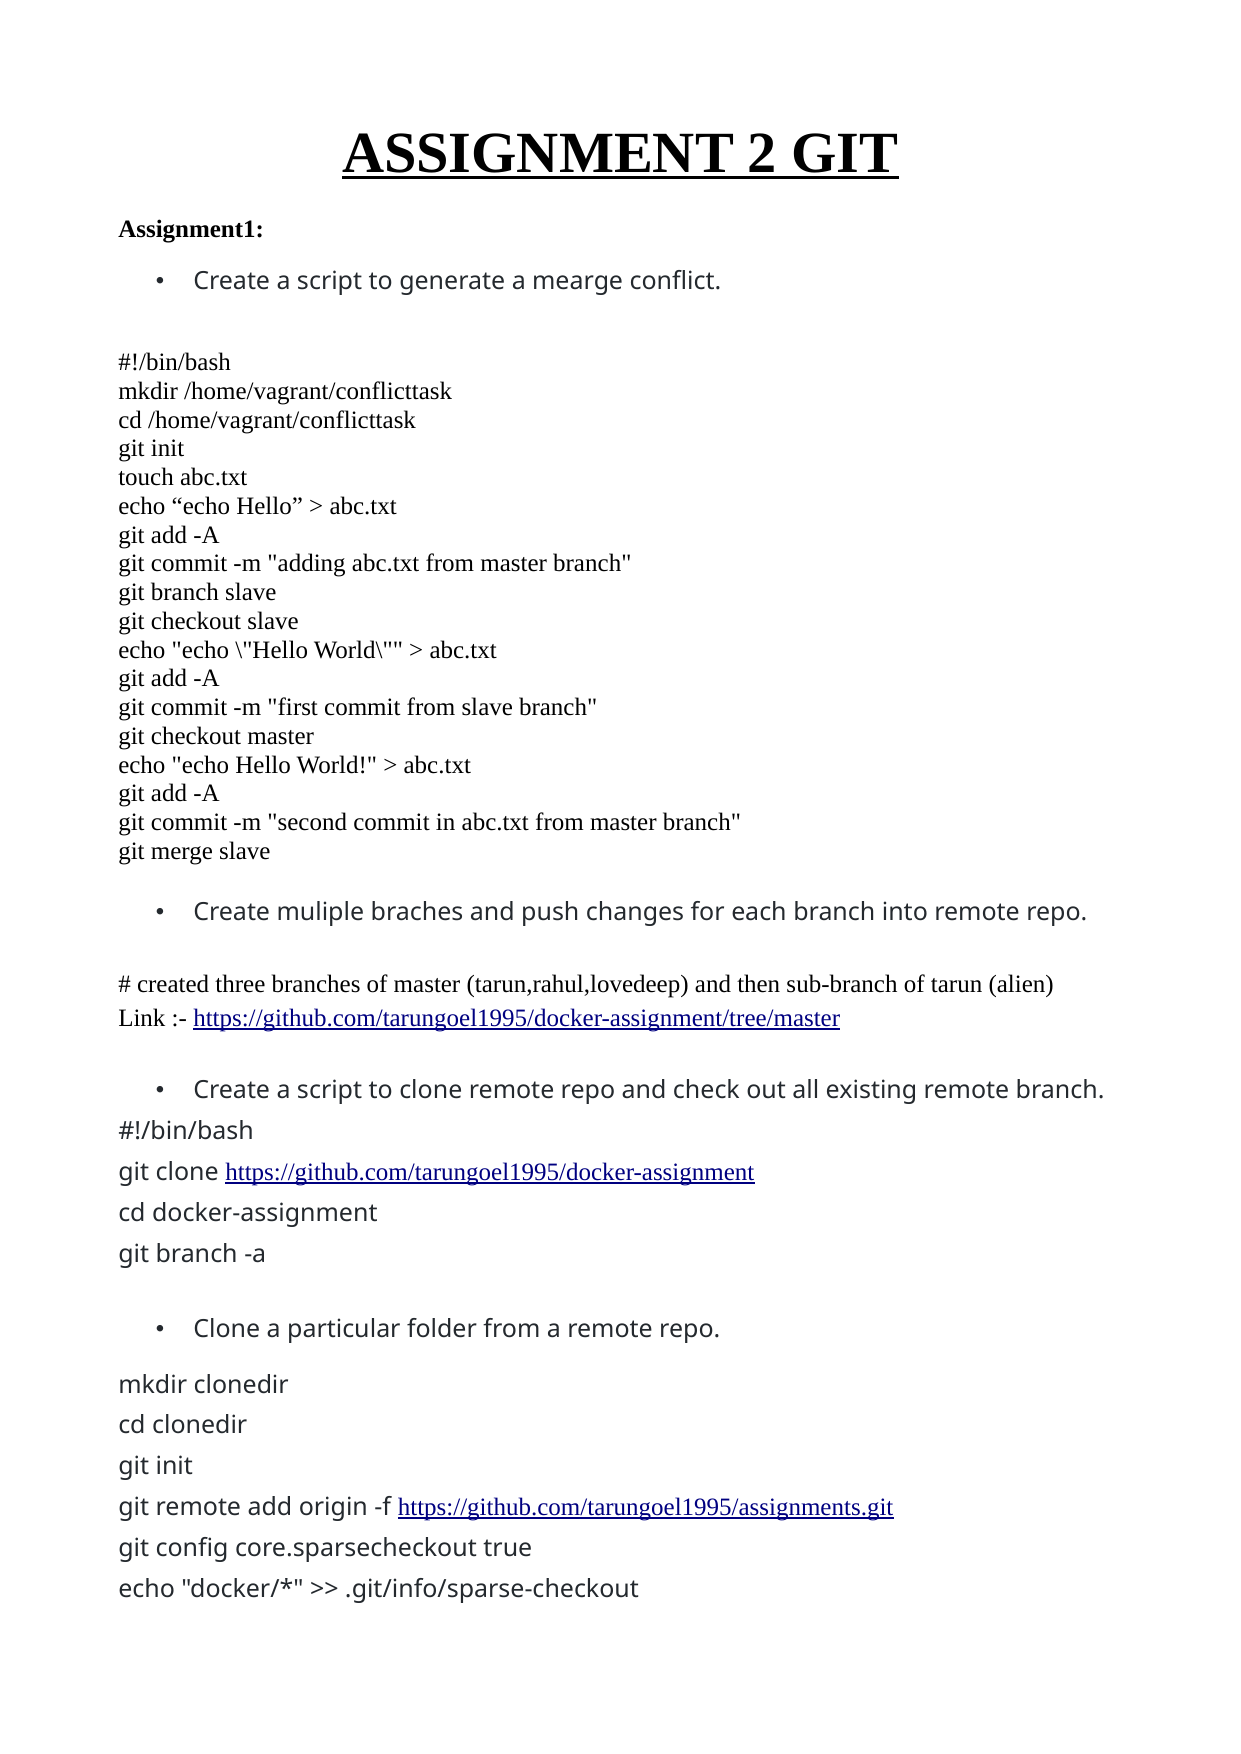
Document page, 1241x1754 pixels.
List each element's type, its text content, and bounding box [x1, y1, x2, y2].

text Assignment1: [118, 214, 1122, 243]
list Create a script to generate a mearge conflict. [156, 263, 1122, 297]
text cd docker-assignment [118, 1195, 1122, 1229]
text git branch -a [118, 1236, 1122, 1269]
text git add -A [118, 520, 1122, 548]
text echo "echo \"Hello World\"" > abc.txt [118, 635, 1122, 663]
text git add -A [118, 663, 1122, 692]
text git commit -m "first commit from slave branch" [118, 692, 1122, 721]
text git merge slave [118, 836, 1122, 865]
text echo “echo Hello” > abc.txt [118, 491, 1122, 520]
text git checkout master [118, 721, 1122, 750]
text echo "echo Hello World!" > abc.txt [118, 750, 1122, 778]
text git remote add origin -f https://github.com/tarungoel1995/assignments.git [118, 1489, 1122, 1523]
text # created three branches of master (tarun,rahul,lovedeep) and then sub-branch of tarun (alien) [118, 969, 1122, 997]
text echo "docker/*" >> .git/info/sparse-checkout [118, 1570, 1122, 1604]
text git branch slave [118, 577, 1122, 606]
text git commit -m "second commit in abc.txt from master branch" [118, 807, 1122, 836]
text #!/bin/bash [118, 347, 1122, 376]
list Create a script to clone remote repo and check out all existing remote branch. [156, 1072, 1122, 1106]
text ASSIGNMENT 2 GIT [118, 118, 1122, 185]
text mkdir clonedir [118, 1366, 1122, 1400]
text cd /home/vagrant/conflicttask [118, 405, 1122, 433]
text git checkout slave [118, 606, 1122, 635]
text #!/bin/bash [118, 1113, 1122, 1147]
text mkdir /home/vagrant/conflicttask [118, 376, 1122, 405]
text Link :- https://github.com/tarungoel1995/docker-assignment/tree/master [118, 1003, 1122, 1032]
text git clone https://github.com/tarungoel1995/docker-assignment [118, 1154, 1122, 1188]
text git add -A [118, 778, 1122, 807]
list Clone a particular folder from a remote repo. [156, 1311, 1122, 1345]
text git config core.sparsecheckout true [118, 1529, 1122, 1564]
list Create muliple braches and push changes for each branch into remote repo. [156, 893, 1122, 927]
text git init [118, 433, 1122, 462]
text git commit -m "adding abc.txt from master branch" [118, 548, 1122, 577]
text cd clonedir [118, 1407, 1122, 1441]
text touch abc.txt [118, 462, 1122, 491]
text git init [118, 1448, 1122, 1482]
